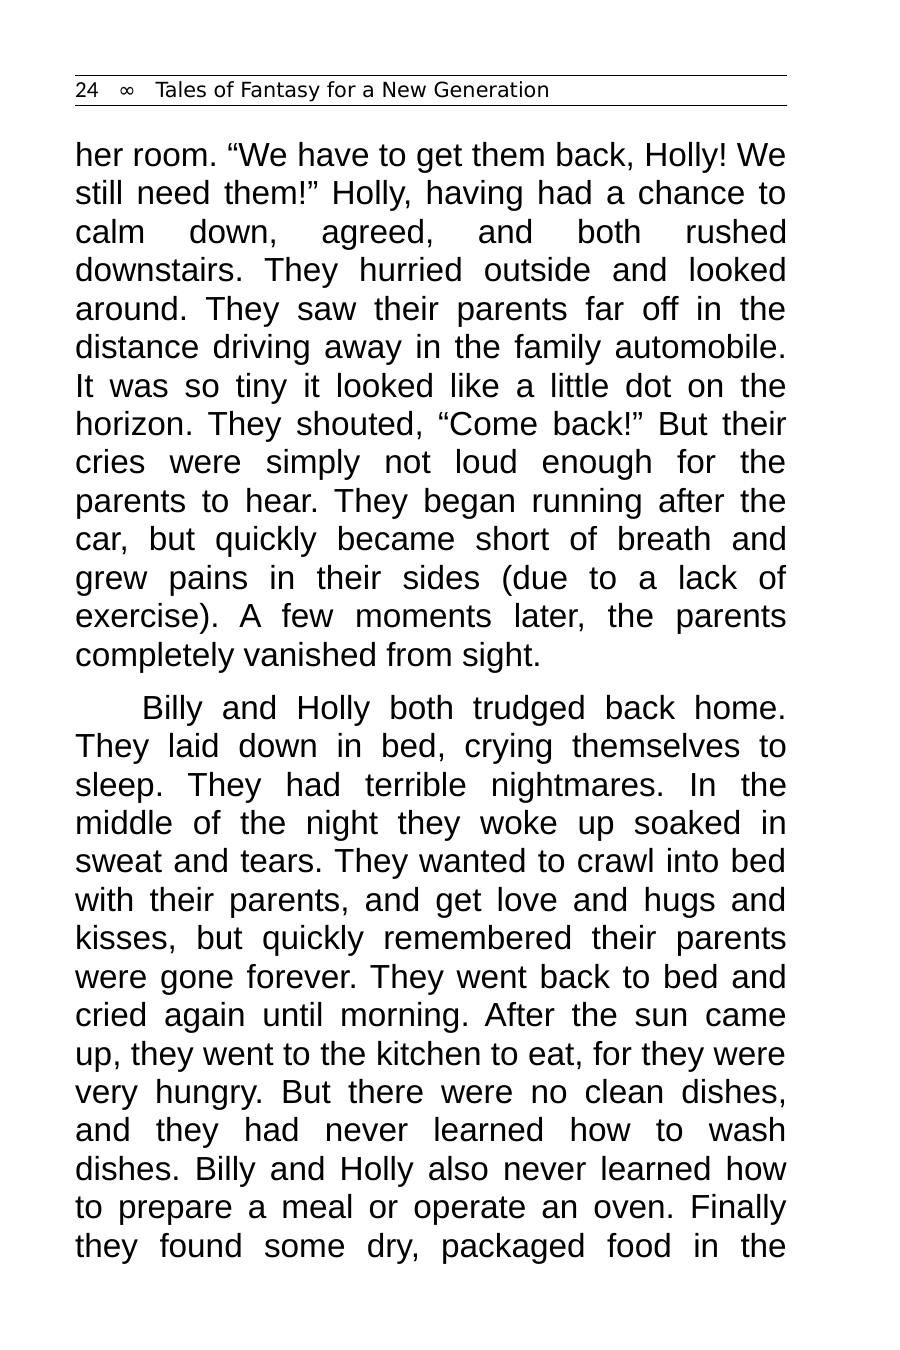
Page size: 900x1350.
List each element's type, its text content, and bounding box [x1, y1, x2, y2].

text her room. “We have to get them back, Holly! We still need them!” Holly, having had a chance to calm down, agreed, and both rushed downstairs. They hurried outside and looked around. They saw their parents far off in the distance driving away in the family automobile. It was so tiny it looked like a little dot on the horizon. They shouted, “Come back!” But their cries were simply not loud enough for the parents to hear. They began running after the car, but quickly became short of breath and grew pains in their sides (due to a lack of exercise). A few moments later, the parents completely vanished from sight. [75, 135, 787, 673]
text Billy and Holly both trudged back home. They laid down in bed, crying themselves to sleep. They had terrible nightmares. In the middle of the night they woke up soaked in sweat and tears. They wanted to crawl into bed with their parents, and get love and hugs and kisses, but quickly remembered their parents were gone forever. They went back to bed and cried again until morning. After the sun came up, they went to the kitchen to eat, for they were very hungry. But there were no clean dishes, and they had never learned how to wash dishes. Billy and Holly also never learned how to prepare a meal or operate an oven. Finally they found some dry, packaged food in the [75, 688, 787, 1264]
